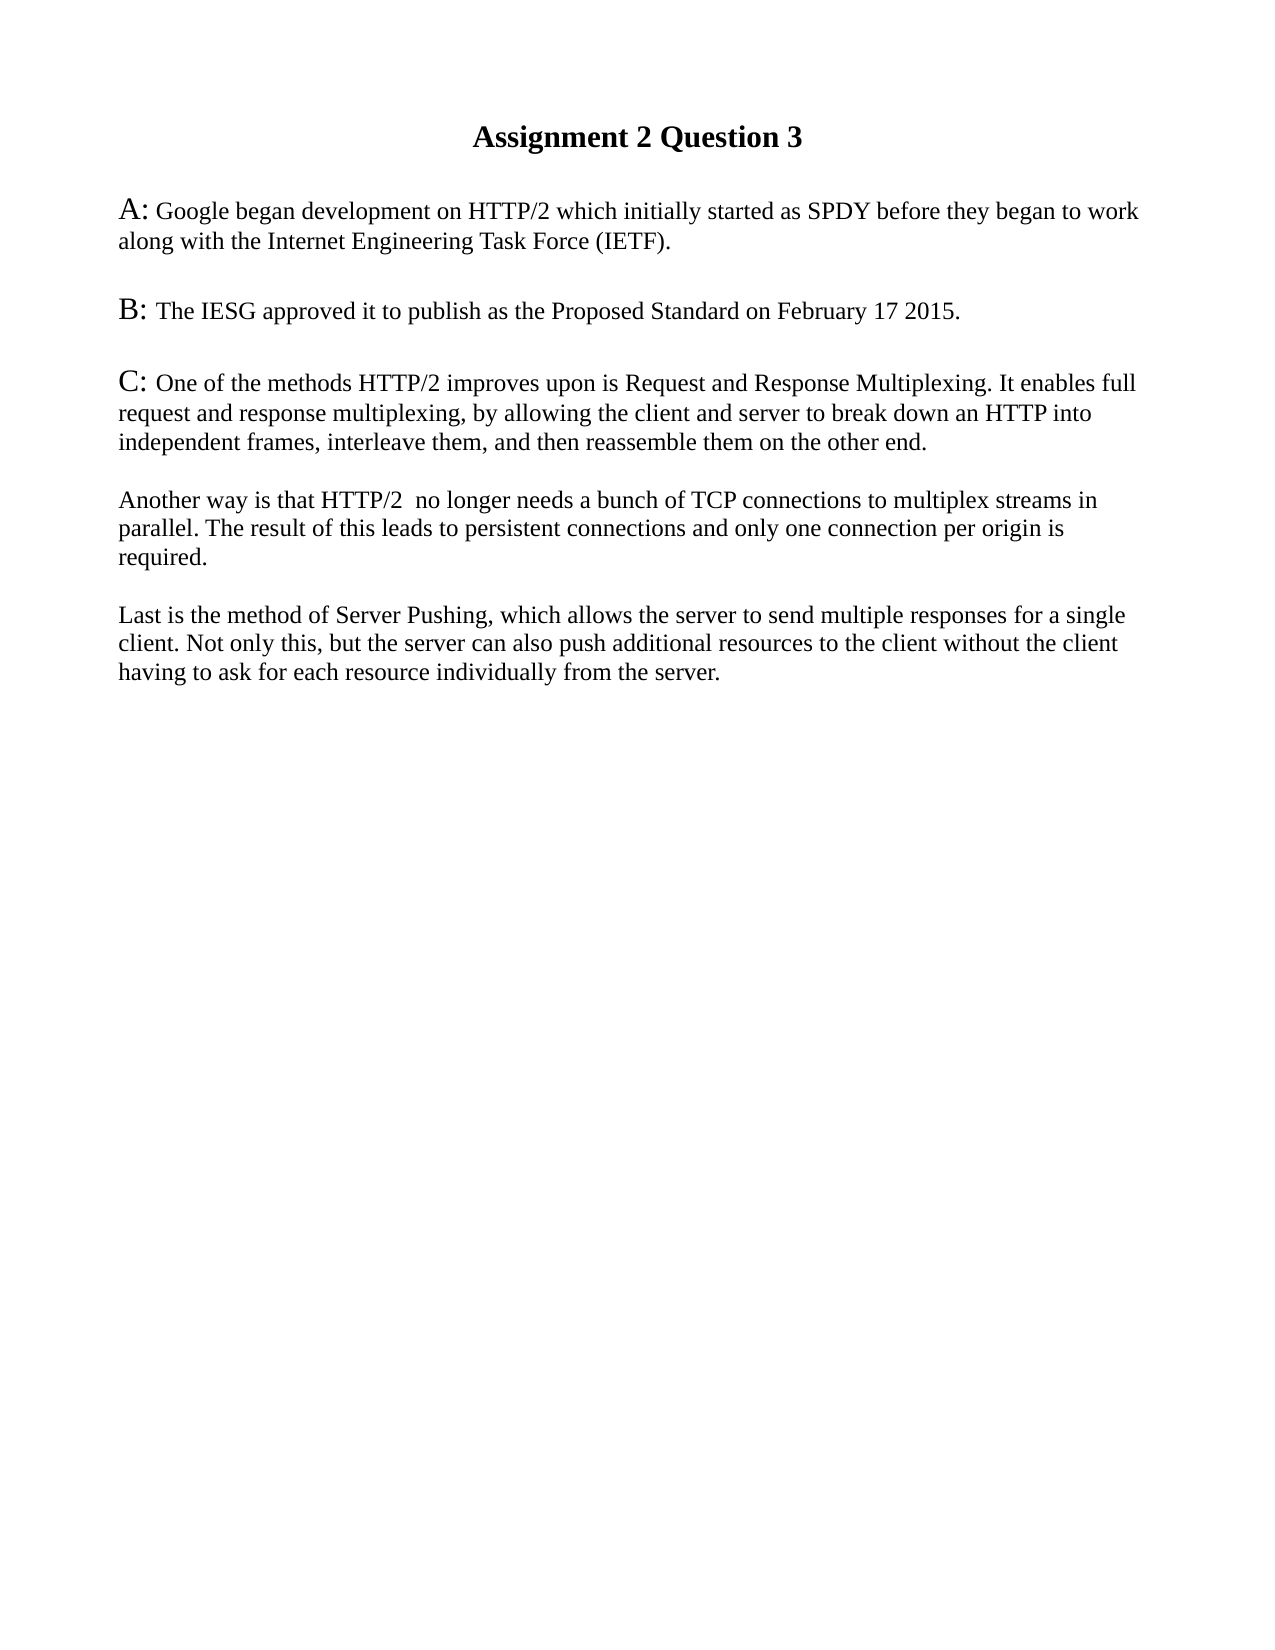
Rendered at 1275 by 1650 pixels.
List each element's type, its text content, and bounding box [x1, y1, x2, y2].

text B: The IESG approved it to publish as the Proposed Standard on February 17 2015. [118, 291, 1157, 327]
text C: One of the methods HTTP/2 improves upon is Request and Response Multiplexing. It enables full request and response multiplexing, by allowing the client and server to break down an HTTP into independent frames, interleave them, and then reassemble them on the other end. [118, 362, 1157, 456]
text Last is the method of Server Pushing, which allows the server to send multiple responses for a single client. Not only this, but the server can also push additional resources to the client without the client having to ask for each resource individually from the server. [118, 600, 1157, 686]
text Another way is that HTTP/2 no longer needs a bunch of TCP connections to multiplex streams in parallel. The result of this leads to persistent connections and only one connection per origin is required. [118, 485, 1157, 571]
text Assignment 2 Question 3 [118, 118, 1157, 154]
text A: Google began development on HTTP/2 which initially started as SPDY before they began to work along with the Internet Engineering Task Force (IETF). [118, 190, 1157, 255]
